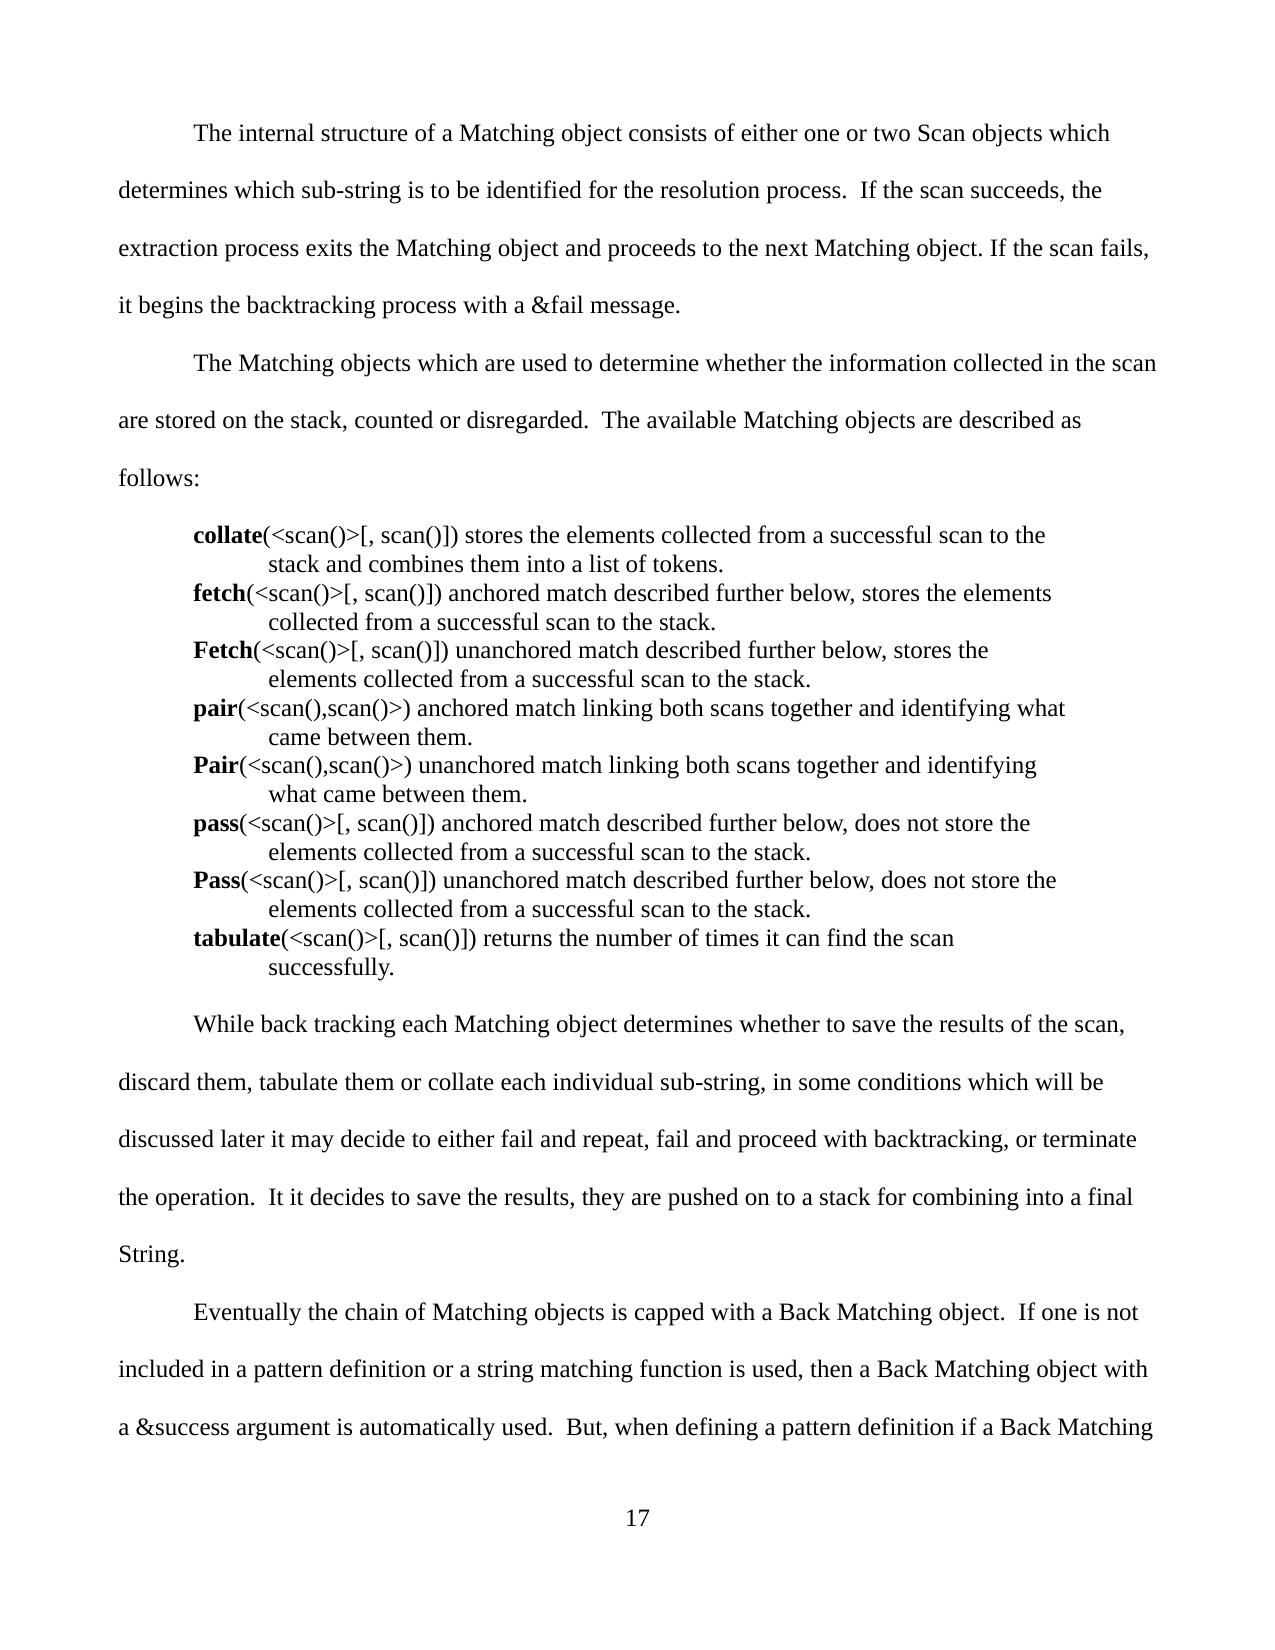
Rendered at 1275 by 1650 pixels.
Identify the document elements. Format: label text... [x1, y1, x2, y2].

list fetch(<scan()>[, scan()]) anchored match described further below, stores the elements collected from a successful scan to the stack. [193, 578, 1082, 636]
list collate(<scan()>[, scan()]) stores the elements collected from a successful scan to the stack and combines them into a list of tokens. [193, 521, 1082, 578]
list tabulate(<scan()>[, scan()]) returns the number of times it can find the scan successfully. [193, 923, 1082, 981]
text Eventually the chain of Matching objects is capped with a Back Matching object. If one is not included in a pattern definition or a string matching function is used, then a Back Matching object with a &success argument is automatically used. But, when defining a pattern definition if a Back Matching [118, 1297, 1157, 1441]
text While back tracking each Matching object determines whether to save the results of the scan, discard them, tabulate them or collate each individual sub-string, in some conditions which will be discussed later it may decide to either fail and repeat, fail and proceed with backtracking, or terminate the operation. It it decides to save the results, they are pushed on to a stack for combining into a final String. [118, 1009, 1157, 1268]
list Fetch(<scan()>[, scan()]) unanchored match described further below, stores the elements collected from a successful scan to the stack. [193, 636, 1082, 693]
list Pair(<scan(),scan()>) unanchored match linking both scans together and identifying what came between them. [193, 751, 1082, 808]
text The internal structure of a Matching object consists of either one or two Scan objects which determines which sub-string is to be identified for the resolution process. If the scan succeeds, the extraction process exits the Matching object and proceeds to the next Matching object. If the scan fails, it begins the backtracking process with a &fail message. [118, 118, 1157, 319]
list pair(<scan(),scan()>) anchored match linking both scans together and identifying what came between them. [193, 693, 1082, 751]
text The Matching objects which are used to determine whether the information collected in the scan are stored on the stack, counted or disregarded. The available Matching objects are described as follows: [118, 348, 1157, 492]
list pass(<scan()>[, scan()]) anchored match described further below, does not store the elements collected from a successful scan to the stack. [193, 808, 1082, 866]
list Pass(<scan()>[, scan()]) unanchored match described further below, does not store the elements collected from a successful scan to the stack. [193, 866, 1082, 923]
